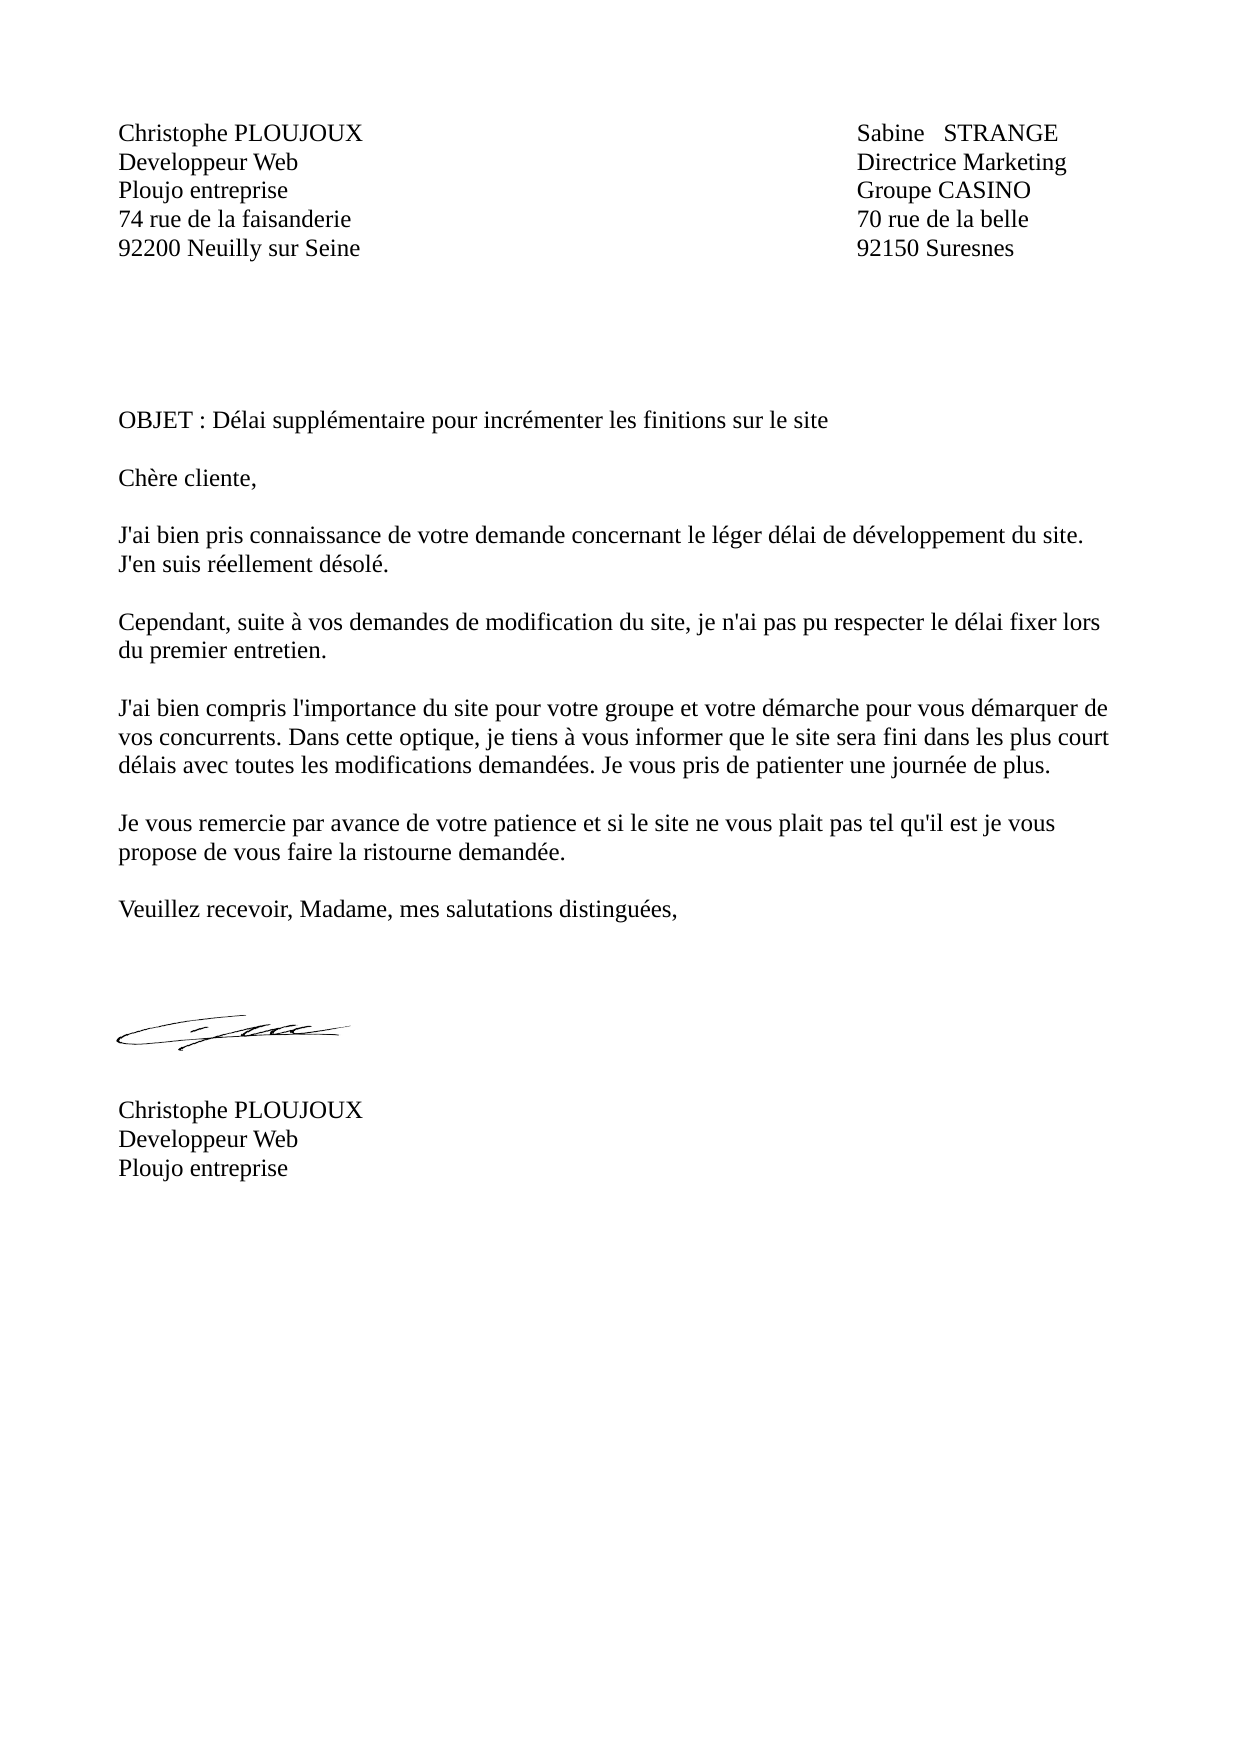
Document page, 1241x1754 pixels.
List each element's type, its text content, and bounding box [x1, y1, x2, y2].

text 74 rue de la faisanderie 70 rue de la belle [118, 204, 1122, 233]
text Christophe PLOUJOUX [118, 1096, 1122, 1124]
text Developpeur Web [118, 1124, 1122, 1153]
text OBJET : Délai supplémentaire pour incrémenter les finitions sur le site [118, 406, 1122, 434]
text Veuillez recevoir, Madame, mes salutations distinguées, [118, 894, 1122, 923]
text Je vous remercie par avance de votre patience et si le site ne vous plait pas tel qu'il est je vous propose de vous faire la ristourne demandée. [118, 808, 1122, 866]
picture [36, 983, 395, 1078]
text J'ai bien compris l'importance du site pour votre groupe et votre démarche pour vous démarquer de vos concurrents. Dans cette optique, je tiens à vous informer que le site sera fini dans les plus court délais avec toutes les modifications demandées. Je vous pris de patienter une journée de plus. [118, 693, 1122, 779]
text Ploujo entreprise Groupe CASINO [118, 176, 1122, 204]
text 92200 Neuilly sur Seine 92150 Suresnes [118, 233, 1122, 262]
text Christophe PLOUJOUX Sabine STRANGE [118, 118, 1122, 147]
text Developpeur Web Directrice Marketing [118, 147, 1122, 176]
text Cependant, suite à vos demandes de modification du site, je n'ai pas pu respecter le délai fixer lors du premier entretien. [118, 607, 1122, 664]
text Ploujo entreprise [118, 1153, 1122, 1182]
text Chère cliente, [118, 463, 1122, 492]
text J'ai bien pris connaissance de votre demande concernant le léger délai de développement du site. J'en suis réellement désolé. [118, 521, 1122, 578]
